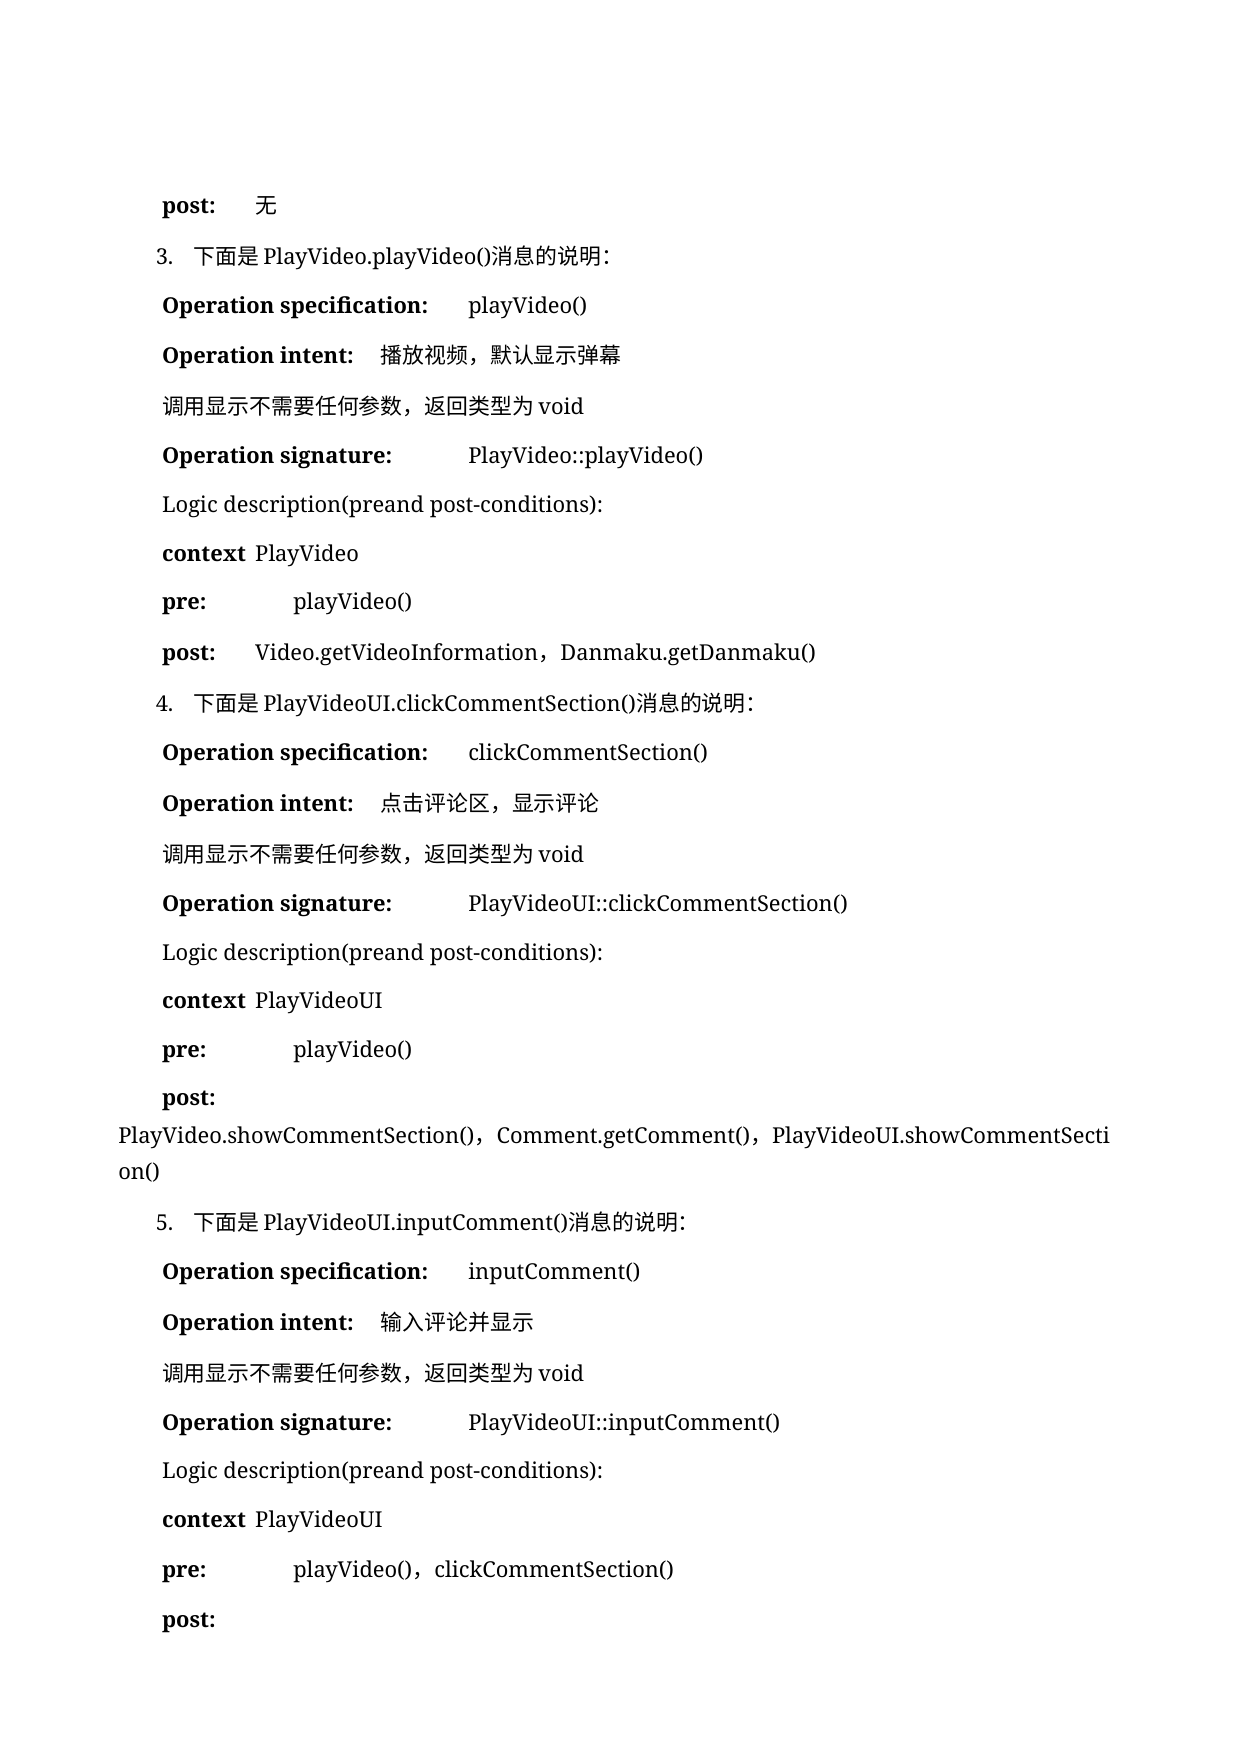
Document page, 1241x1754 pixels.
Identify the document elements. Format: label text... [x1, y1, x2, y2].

text Operation signature: PlayVideoUI::clickCommentSection() [118, 888, 1122, 918]
text Logic description(preand post-conditions): [118, 1455, 1122, 1485]
text Operation specification: inputComment() [118, 1256, 1122, 1286]
list 下面是PlayVideoUI.inputComment()消息的说明： [156, 1205, 1122, 1237]
text post: 无 [118, 188, 1122, 219]
text Operation signature: PlayVideo::playVideo() [118, 440, 1122, 470]
text Operation signature: PlayVideoUI::inputComment() [118, 1407, 1122, 1436]
text 调用显示不需要任何参数，返回类型为void [118, 837, 1122, 868]
text context PlayVideo [118, 538, 1122, 567]
text pre: playVideo() [118, 1034, 1122, 1063]
text pre: playVideo()，clickCommentSection() [118, 1552, 1122, 1584]
list 下面是PlayVideoUI.clickCommentSection()消息的说明： [156, 686, 1122, 718]
text 调用显示不需要任何参数，返回类型为void [118, 1356, 1122, 1387]
text Logic description(preand post-conditions): [118, 489, 1122, 519]
text context PlayVideoUI [118, 985, 1122, 1015]
text Operation specification: clickCommentSection() [118, 737, 1122, 767]
text post: [118, 1603, 1122, 1633]
text post: PlayVideo.showCommentSection()，Comment.getComment()，PlayVideoUI.showCommentSection() [118, 1082, 1122, 1186]
text Logic description(preand post-conditions): [118, 936, 1122, 966]
text post: Video.getVideoInformation，Danmaku.getDanmaku() [118, 635, 1122, 667]
text Operation intent: 输入评论并显示 [118, 1304, 1122, 1336]
text Operation intent: 播放视频，默认显示弹幕 [118, 338, 1122, 370]
text context PlayVideoUI [118, 1504, 1122, 1534]
text Operation specification: playVideo() [118, 290, 1122, 319]
list 下面是PlayVideo.playVideo()消息的说明： [156, 239, 1122, 270]
text pre: playVideo() [118, 586, 1122, 616]
text Operation intent: 点击评论区，显示评论 [118, 786, 1122, 817]
text 调用显示不需要任何参数，返回类型为void [118, 389, 1122, 421]
